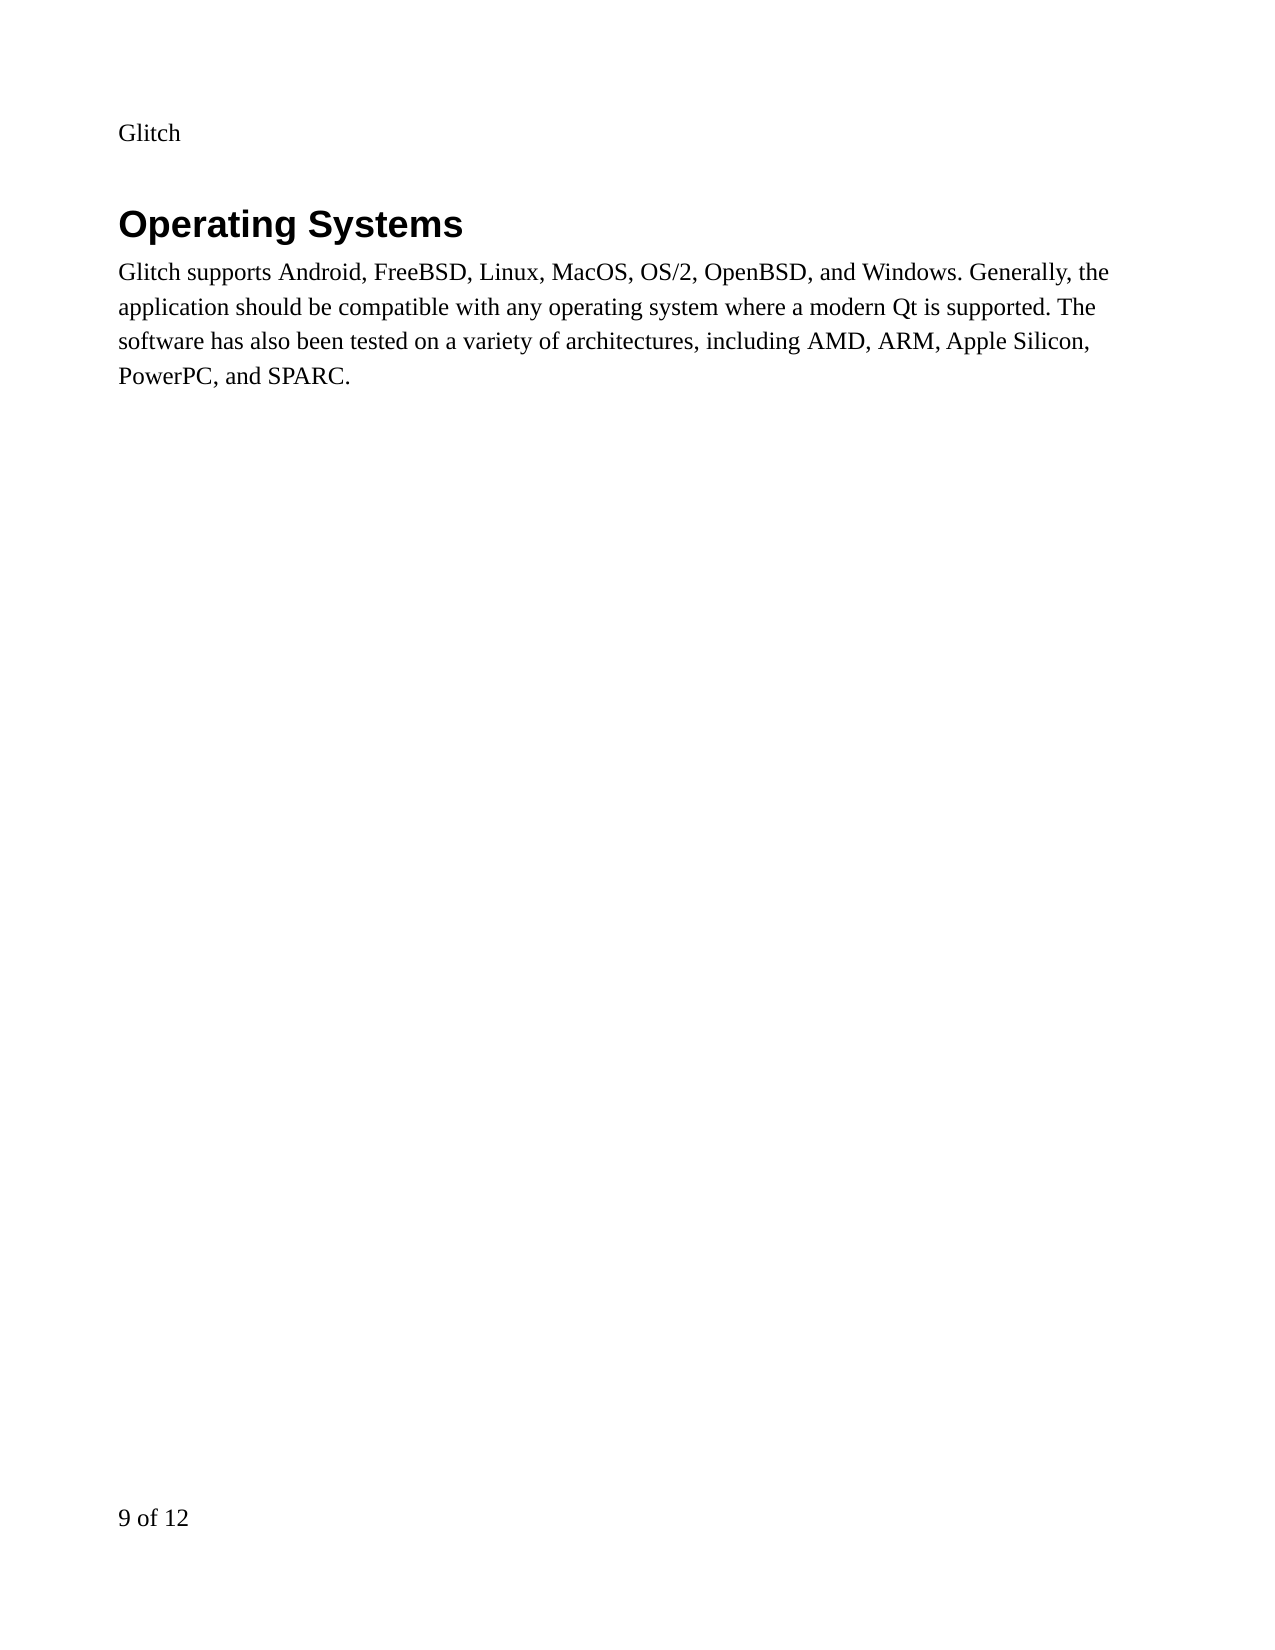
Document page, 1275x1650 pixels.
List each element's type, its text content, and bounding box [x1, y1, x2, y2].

subtitle Operating Systems [118, 201, 1157, 245]
text Glitch supports Android, FreeBSD, Linux, MacOS, OS/2, OpenBSD, and Windows. Generally, the application should be compatible with any operating system where a modern Qt is supported. The software has also been tested on a variety of architectures, including AMD, ARM, Apple Silicon, PowerPC, and SPARC. [118, 257, 1157, 390]
